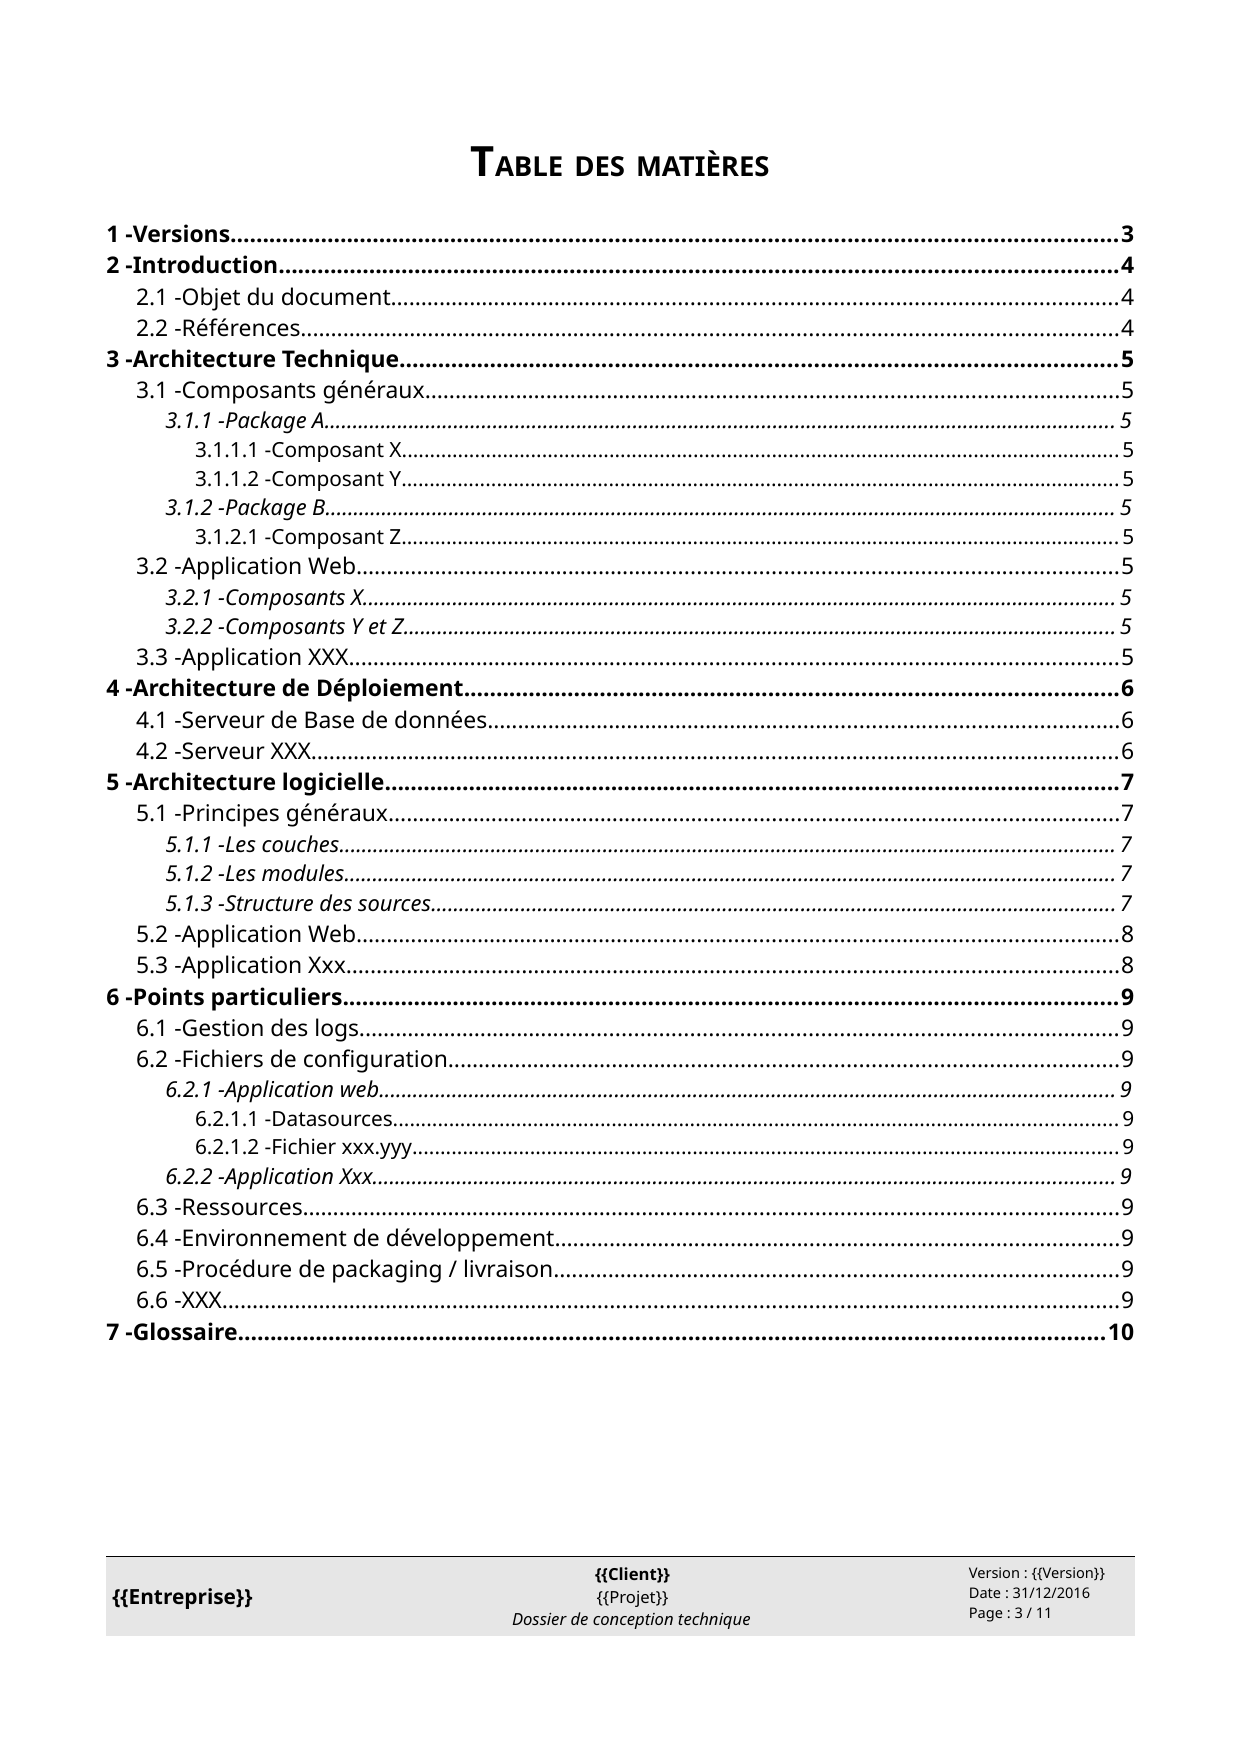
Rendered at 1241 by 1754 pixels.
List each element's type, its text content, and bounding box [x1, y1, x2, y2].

text 5.1.3 -Structure des sources 7 [165, 888, 1134, 918]
text 3.1 -Composants généraux 5 [136, 374, 1134, 405]
text 6.4 -Environnement de développement 9 [136, 1222, 1134, 1253]
text 4 -Architecture de Déploiement 6 [106, 672, 1134, 704]
text 2.1 -Objet du document 4 [136, 280, 1134, 312]
text 3.3 -Application XXX... 5 [136, 641, 1134, 672]
text 5 -Architecture logicielle 7 [106, 766, 1134, 797]
text 5.1.1 -Les couches 7 [165, 829, 1134, 858]
text 4.2 -Serveur XXX 6 [136, 735, 1134, 766]
text 2.2 -Références 4 [136, 312, 1134, 343]
text 3.2.2 -Composants Y et Z 5 [165, 611, 1134, 641]
text 3.2 -Application Web 5 [136, 550, 1134, 582]
text 7 -Glossaire 10 [106, 1316, 1134, 1347]
text 6.2.2 -Application Xxx 9 [165, 1161, 1134, 1191]
text 6.2.1 -Application web 9 [165, 1074, 1134, 1104]
text 3.2.1 -Composants X 5 [165, 582, 1134, 611]
text 6 -Points particuliers 9 [106, 981, 1134, 1012]
text 5.1.2 -Les modules 7 [165, 858, 1134, 888]
text 6.2.1.2 -Fichier xxx.yyy 9 [195, 1132, 1134, 1161]
text 3.1.1.2 -Composant Y 5 [195, 464, 1134, 492]
text 3.1.1.1 -Composant X 5 [195, 435, 1134, 464]
text 3.1.1 -Package A 5 [165, 405, 1134, 435]
text 5.1 -Principes généraux 7 [136, 797, 1134, 829]
text 6.5 -Procédure de packaging / livraison 9 [136, 1253, 1134, 1284]
subtitle Table des matières [106, 132, 1134, 188]
text 6.6 -XXX 9 [136, 1284, 1134, 1316]
text 6.3 -Ressources 9 [136, 1191, 1134, 1222]
text 6.2.1.1 -Datasources 9 [195, 1104, 1134, 1132]
text 1 -Versions 3 [106, 218, 1134, 249]
text 6.2 -Fichiers de configuration 9 [136, 1043, 1134, 1074]
text 5.3 -Application Xxx 8 [136, 949, 1134, 981]
text 5.2 -Application Web 8 [136, 918, 1134, 949]
text 3.1.2.1 -Composant Z 5 [195, 522, 1134, 550]
text 3.1.2 -Package B 5 [165, 492, 1134, 522]
text 6.1 -Gestion des logs 9 [136, 1012, 1134, 1043]
text 2 -Introduction 4 [106, 249, 1134, 280]
text 3 -Architecture Technique 5 [106, 343, 1134, 374]
text 4.1 -Serveur de Base de données 6 [136, 704, 1134, 735]
